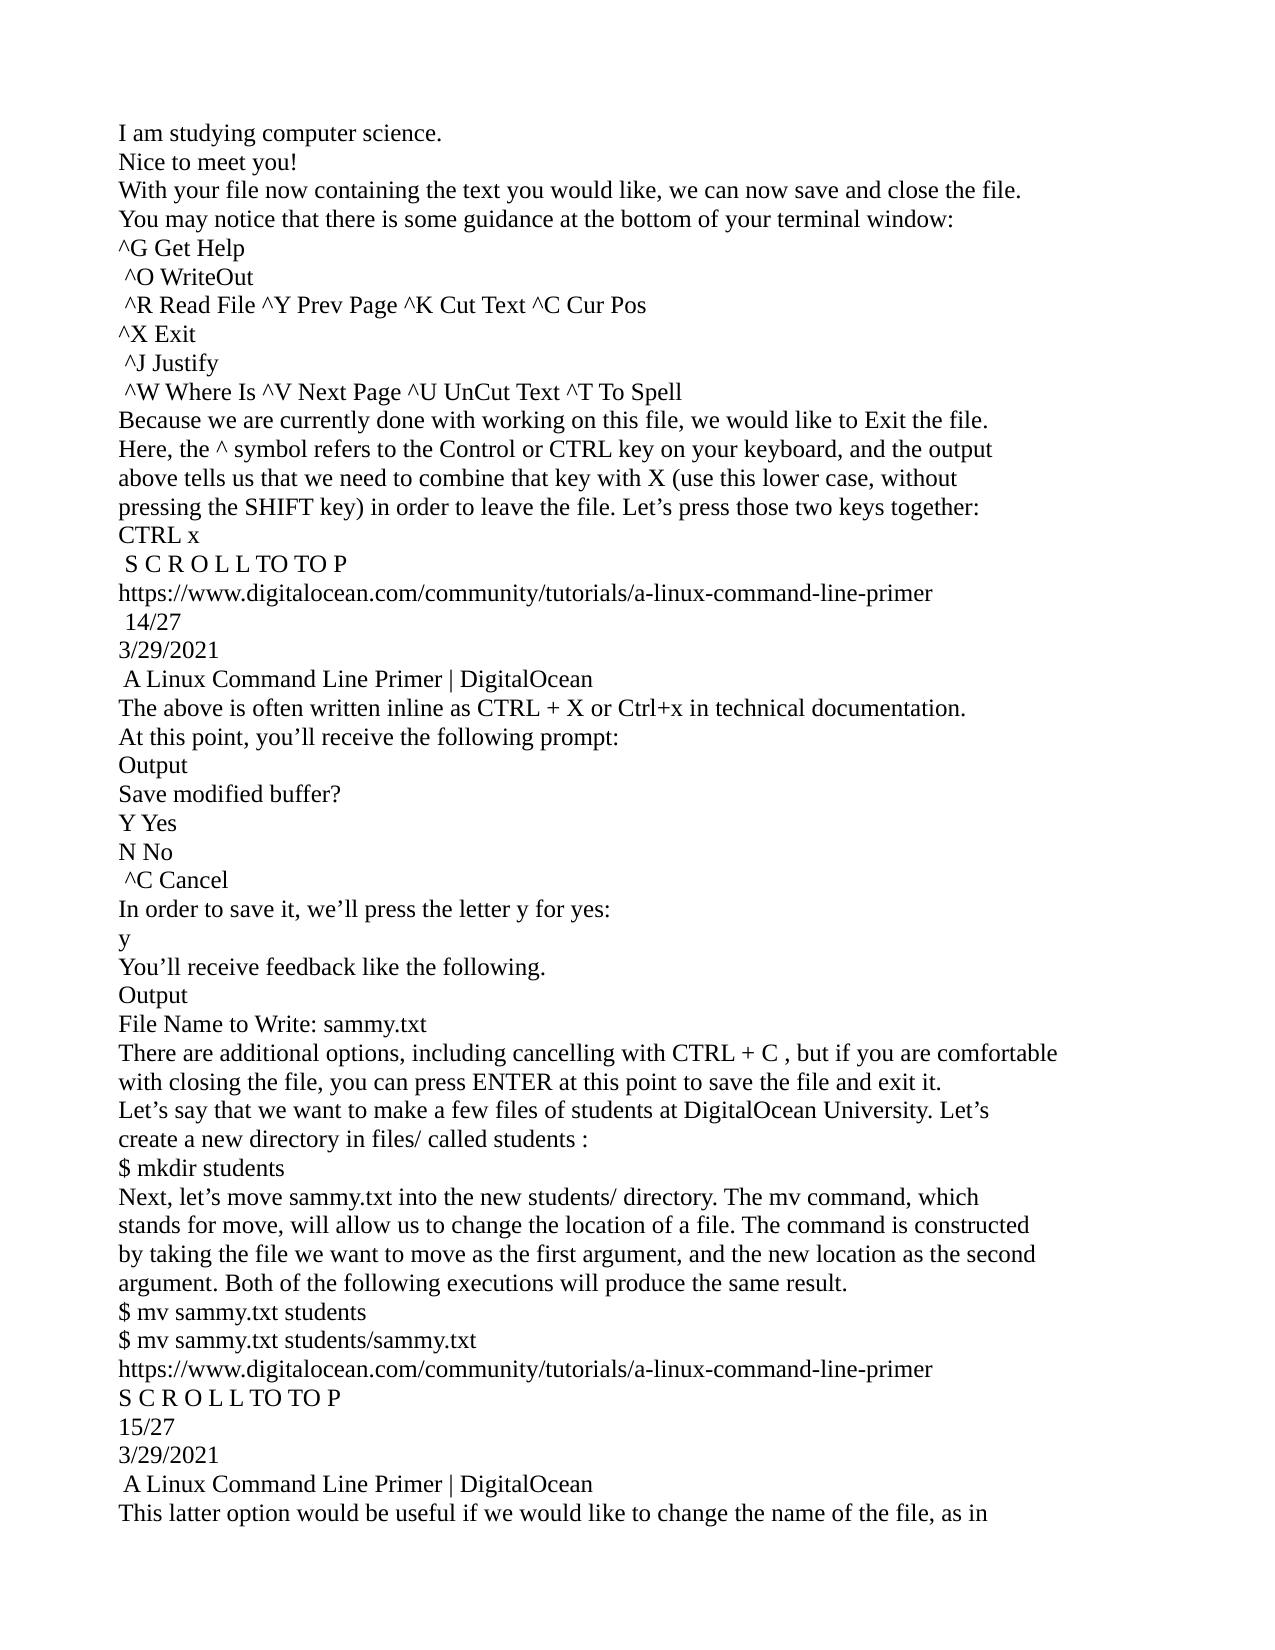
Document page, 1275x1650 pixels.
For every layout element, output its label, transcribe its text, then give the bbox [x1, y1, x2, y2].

text There are additional options, including cancelling with CTRL + C , but if you are comfortable [118, 1038, 1157, 1067]
text y [118, 923, 1157, 952]
text With your file now containing the text you would like, we can now save and close the file. [118, 176, 1157, 204]
text Y Yes [118, 808, 1157, 837]
text 14/27 [118, 607, 1157, 636]
text Save modified buffer? [118, 779, 1157, 808]
text argument. Both of the following executions will produce the same result. [118, 1268, 1157, 1297]
text Let’s say that we want to make a few files of students at DigitalOcean University. Let’s [118, 1096, 1157, 1124]
text N No [118, 837, 1157, 866]
text https://www.digitalocean.com/community/tutorials/a-linux-command-line-primer [118, 578, 1157, 607]
text In order to save it, we’ll press the letter y for yes: [118, 894, 1157, 923]
text ^G Get Help [118, 233, 1157, 262]
text At this point, you’ll receive the following prompt: [118, 722, 1157, 751]
text $ mv sammy.txt students/sammy.txt [118, 1326, 1157, 1354]
text above tells us that we need to combine that key with X (use this lower case, without [118, 463, 1157, 492]
text Here, the ^ symbol refers to the Control or CTRL key on your keyboard, and the output [118, 434, 1157, 463]
text Output [118, 981, 1157, 1009]
text $ mkdir students [118, 1153, 1157, 1182]
text ^X Exit [118, 319, 1157, 348]
text with closing the file, you can press ENTER at this point to save the file and exit it. [118, 1067, 1157, 1096]
text ^R Read File ^Y Prev Page ^K Cut Text ^C Cur Pos [118, 291, 1157, 319]
text File Name to Write: sammy.txt [118, 1009, 1157, 1038]
text CTRL x [118, 521, 1157, 549]
text This latter option would be useful if we would like to change the name of the file, as in [118, 1498, 1157, 1527]
text ^J Justify [118, 348, 1157, 377]
text A Linux Command Line Primer | DigitalOcean [118, 664, 1157, 693]
text 3/29/2021 [118, 1441, 1157, 1469]
text Nice to meet you! [118, 147, 1157, 176]
text 15/27 [118, 1412, 1157, 1441]
text 3/29/2021 [118, 636, 1157, 664]
text $ mv sammy.txt students [118, 1297, 1157, 1326]
text Next, let’s move sammy.txt into the new students/ directory. The mv command, which [118, 1182, 1157, 1211]
text I am studying computer science. [118, 118, 1157, 147]
text ^W Where Is ^V Next Page ^U UnCut Text ^T To Spell [118, 377, 1157, 406]
text S C R O L L TO TO P [118, 549, 1157, 578]
text by taking the file we want to move as the first argument, and the new location as the second [118, 1239, 1157, 1268]
text A Linux Command Line Primer | DigitalOcean [118, 1469, 1157, 1498]
text ^C Cancel [118, 866, 1157, 894]
text Output [118, 751, 1157, 779]
text https://www.digitalocean.com/community/tutorials/a-linux-command-line-primer [118, 1354, 1157, 1383]
text stands for move, will allow us to change the location of a file. The command is constructed [118, 1211, 1157, 1239]
text ^O WriteOut [118, 262, 1157, 291]
text The above is often written inline as CTRL + X or Ctrl+x in technical documentation. [118, 693, 1157, 722]
text S C R O L L TO TO P [118, 1383, 1157, 1412]
text You’ll receive feedback like the following. [118, 952, 1157, 981]
text create a new directory in files/ called students : [118, 1124, 1157, 1153]
text pressing the SHIFT key) in order to leave the file. Let’s press those two keys together: [118, 492, 1157, 521]
text You may notice that there is some guidance at the bottom of your terminal window: [118, 204, 1157, 233]
text Because we are currently done with working on this file, we would like to Exit the file. [118, 406, 1157, 434]
